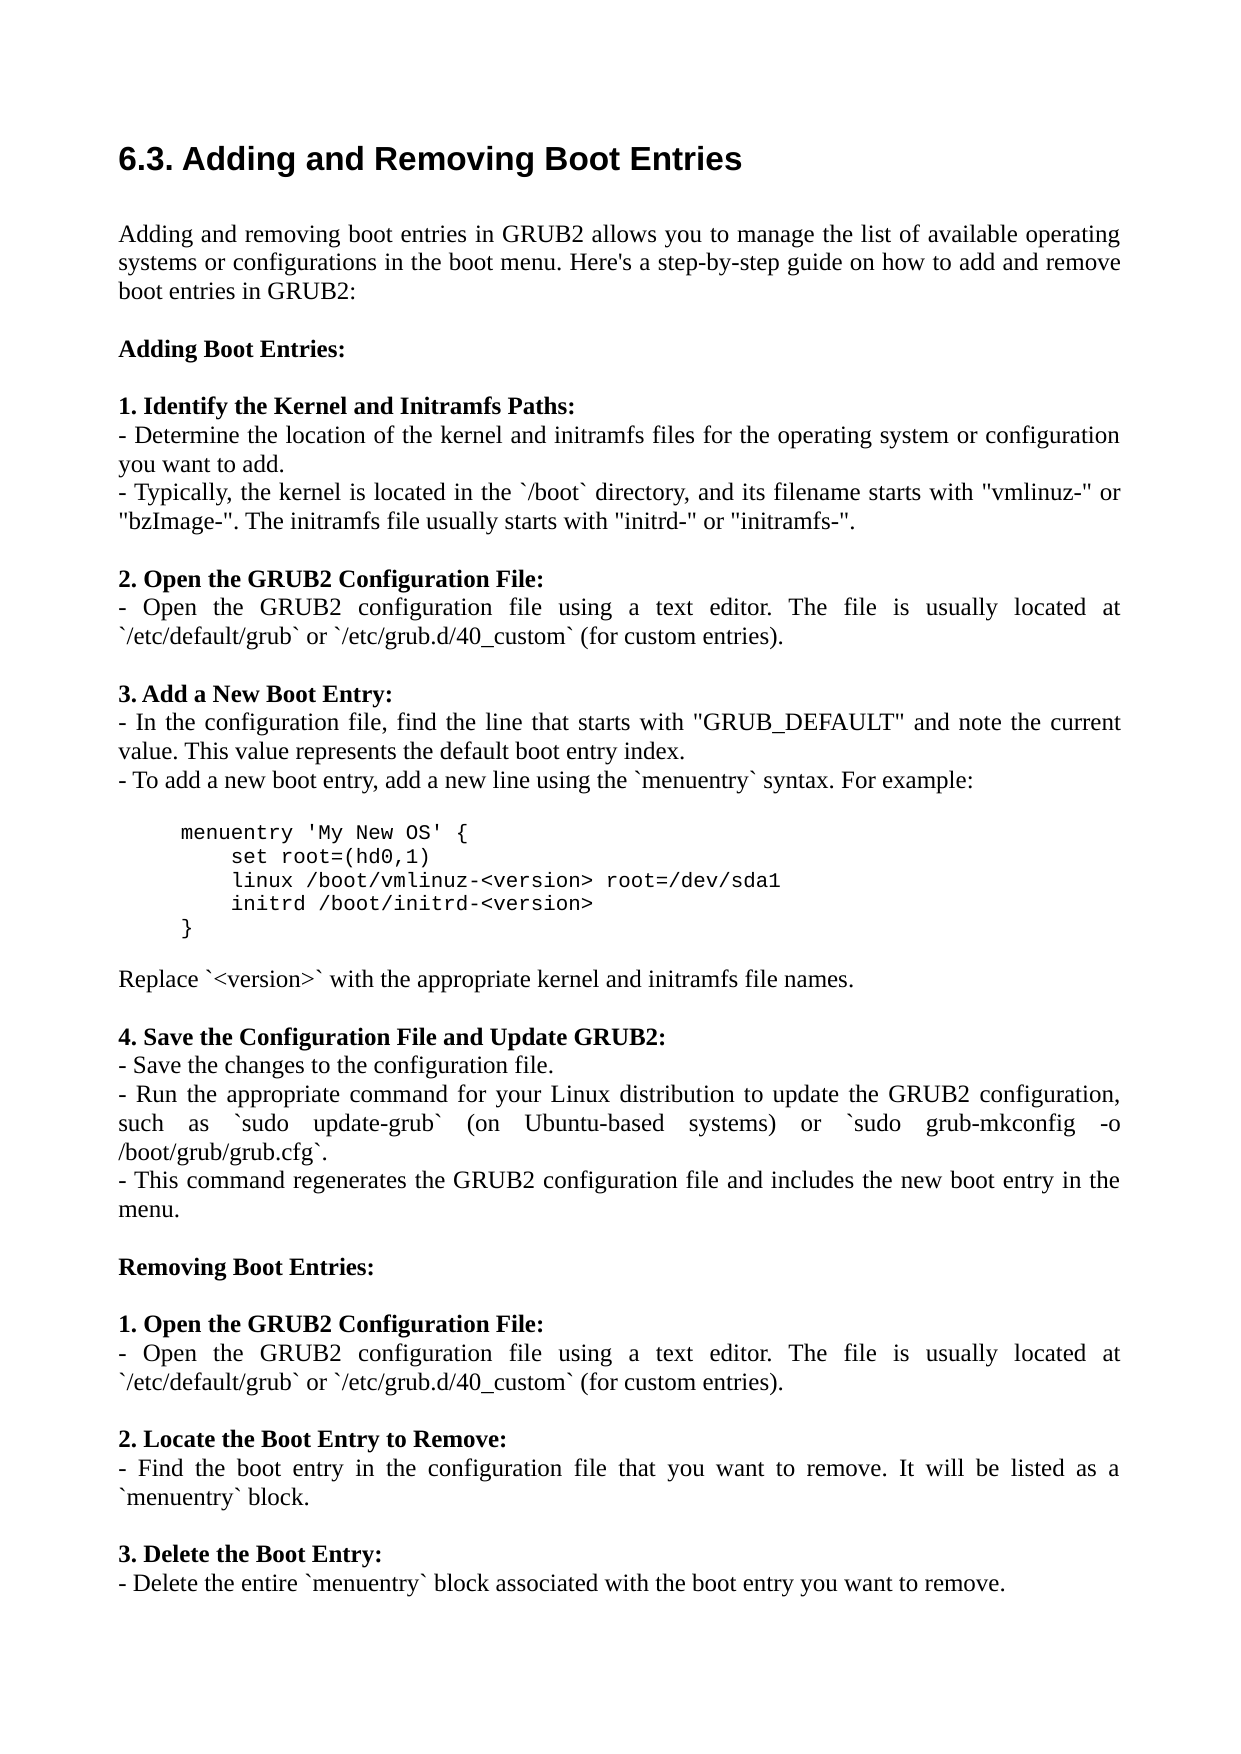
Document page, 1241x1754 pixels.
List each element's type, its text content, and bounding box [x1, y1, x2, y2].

text - Run the appropriate command for your Linux distribution to update the GRUB2 configuration, such as `sudo update-grub` (on Ubuntu-based systems) or `sudo grub-mkconfig -o /boot/grub/grub.cfg`. [118, 1079, 1122, 1166]
subtitle 6.3. Adding and Removing Boot Entries [118, 139, 1122, 177]
text Removing Boot Entries: [118, 1252, 1122, 1281]
text initrd /boot/initrd-<version> [118, 893, 1122, 917]
text - Typically, the kernel is located in the `/boot` directory, and its filename starts with "vmlinuz-" or "bzImage-". The initramfs file usually starts with "initrd-" or "initramfs-". [118, 477, 1122, 535]
text - Save the changes to the configuration file. [118, 1051, 1122, 1079]
text 4. Save the Configuration File and Update GRUB2: [118, 1022, 1122, 1051]
text set root=(hd0,1) [118, 846, 1122, 870]
text 2. Locate the Boot Entry to Remove: [118, 1424, 1122, 1453]
text Adding Boot Entries: [118, 334, 1122, 362]
text menuentry 'My New OS' { [118, 822, 1122, 846]
text - In the configuration file, find the line that starts with "GRUB_DEFAULT" and note the current value. This value represents the default boot entry index. [118, 707, 1122, 765]
text } [118, 917, 1122, 941]
text - Find the boot entry in the configuration file that you want to remove. It will be listed as a `menuentry` block. [118, 1453, 1122, 1511]
text 1. Identify the Kernel and Initramfs Paths: [118, 391, 1122, 420]
text - Determine the location of the kernel and initramfs files for the operating system or configuration you want to add. [118, 420, 1122, 477]
text 3. Delete the Boot Entry: [118, 1539, 1122, 1568]
text - Delete the entire `menuentry` block associated with the boot entry you want to remove. [118, 1568, 1122, 1597]
text 2. Open the GRUB2 Configuration File: [118, 564, 1122, 592]
text Replace `<version>` with the appropriate kernel and initramfs file names. [118, 964, 1122, 993]
text - Open the GRUB2 configuration file using a text editor. The file is usually located at `/etc/default/grub` or `/etc/grub.d/40_custom` (for custom entries). [118, 592, 1122, 650]
text - This command regenerates the GRUB2 configuration file and includes the new boot entry in the menu. [118, 1166, 1122, 1223]
text - Open the GRUB2 configuration file using a text editor. The file is usually located at `/etc/default/grub` or `/etc/grub.d/40_custom` (for custom entries). [118, 1338, 1122, 1396]
text linux /boot/vmlinuz-<version> root=/dev/sda1 [118, 870, 1122, 893]
text Adding and removing boot entries in GRUB2 allows you to manage the list of available operating systems or configurations in the boot menu. Here's a step-by-step guide on how to add and remove boot entries in GRUB2: [118, 219, 1122, 305]
text 1. Open the GRUB2 Configuration File: [118, 1309, 1122, 1338]
text 3. Add a New Boot Entry: [118, 679, 1122, 707]
text - To add a new boot entry, add a new line using the `menuentry` syntax. For example: [118, 765, 1122, 794]
